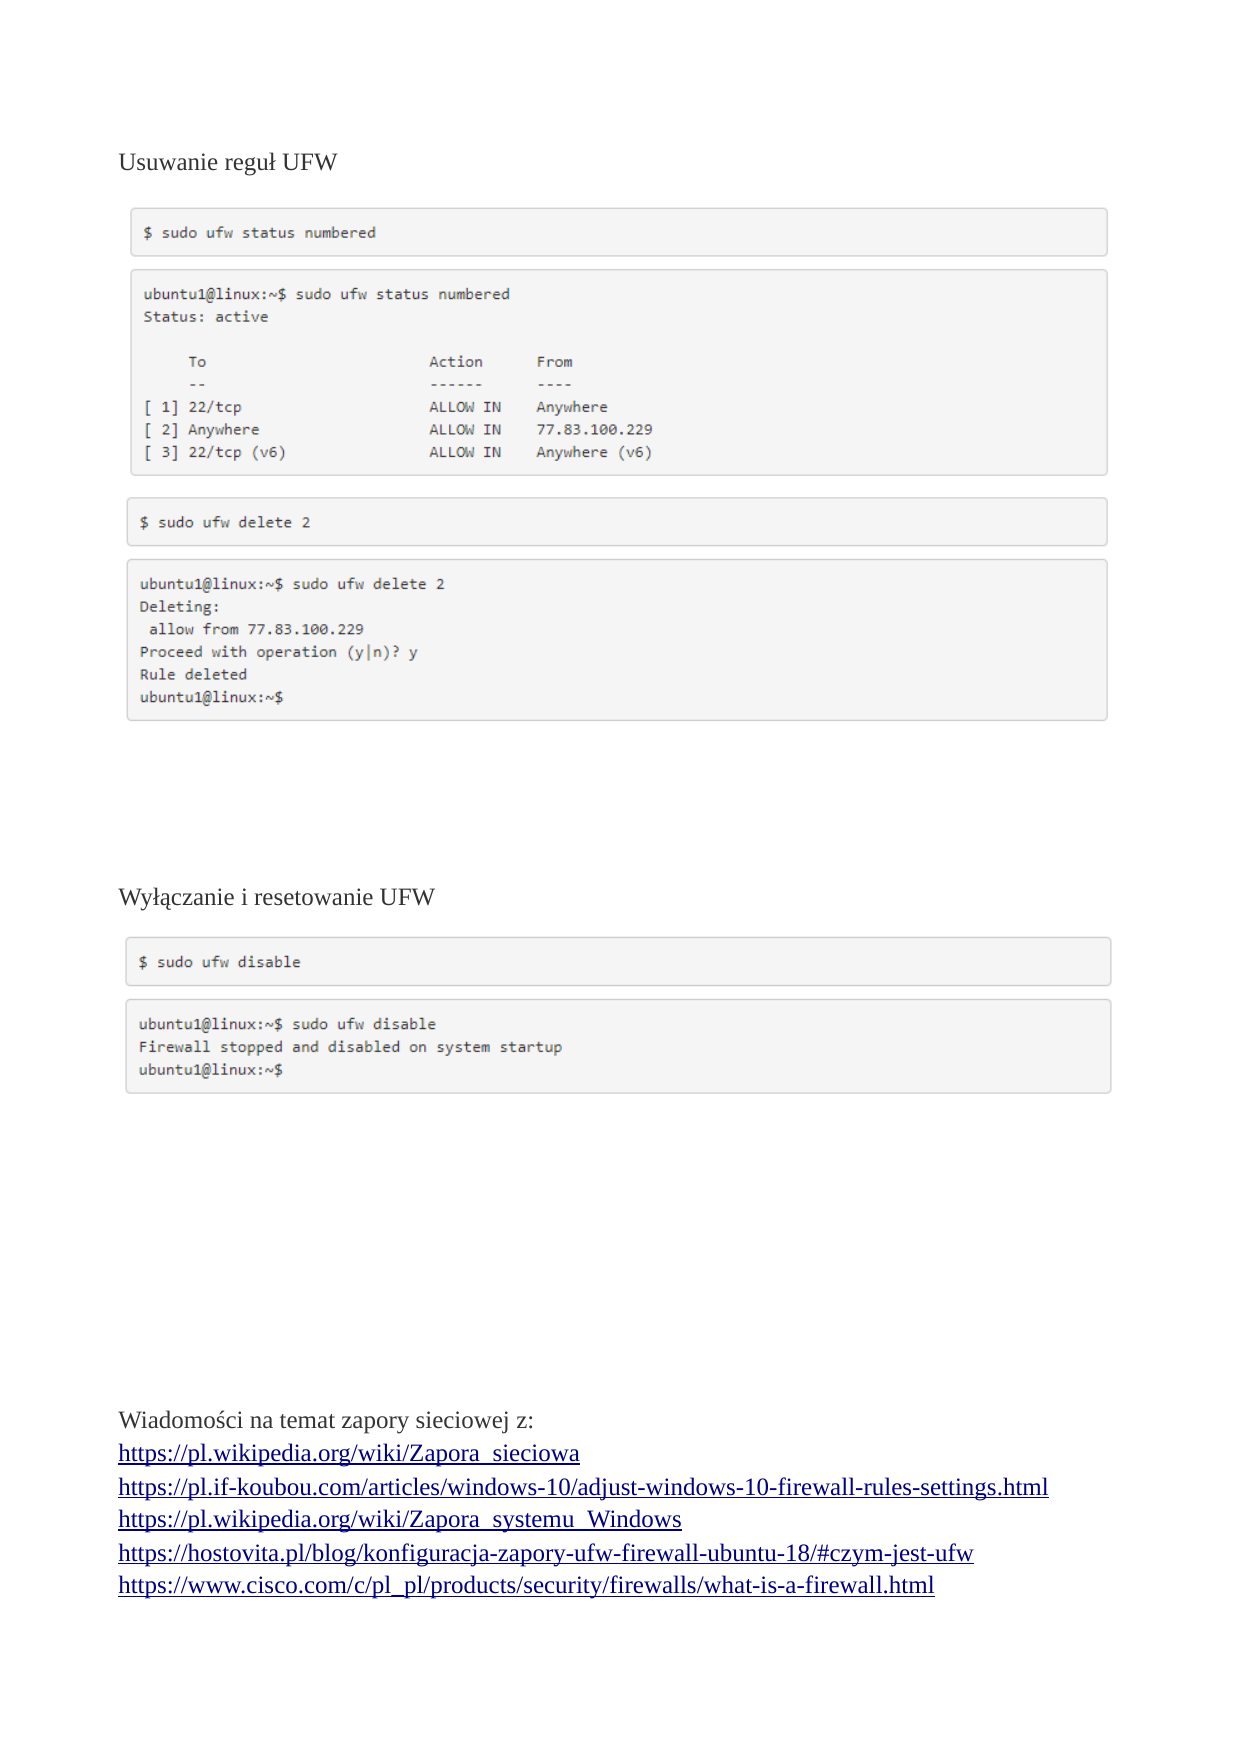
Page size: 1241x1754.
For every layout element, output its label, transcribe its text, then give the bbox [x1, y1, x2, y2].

subtitle Wyłączanie i resetowanie UFW [118, 882, 1122, 911]
text https://www.cisco.com/c/pl_pl/products/security/firewalls/what-is-a-firewall.html [118, 1571, 1122, 1599]
text https://pl.wikipedia.org/wiki/Zapora_systemu_Windows https://hostovita.pl/blog/konfiguracja-zapory-ufw-firewall-ubuntu-18/#czym-jest-ufw [118, 1504, 1122, 1566]
subtitle Usuwanie reguł UFW [118, 147, 1122, 176]
text https://pl.wikipedia.org/wiki/Zapora_sieciowa https://pl.if-koubou.com/articles/windows-10/adjust-windows-10-firewall-rules-settings.html [118, 1438, 1122, 1500]
picture [118, 923, 1123, 1104]
picture [118, 190, 1123, 735]
text Wiadomości na temat zapory sieciowej z: [118, 1406, 1122, 1434]
